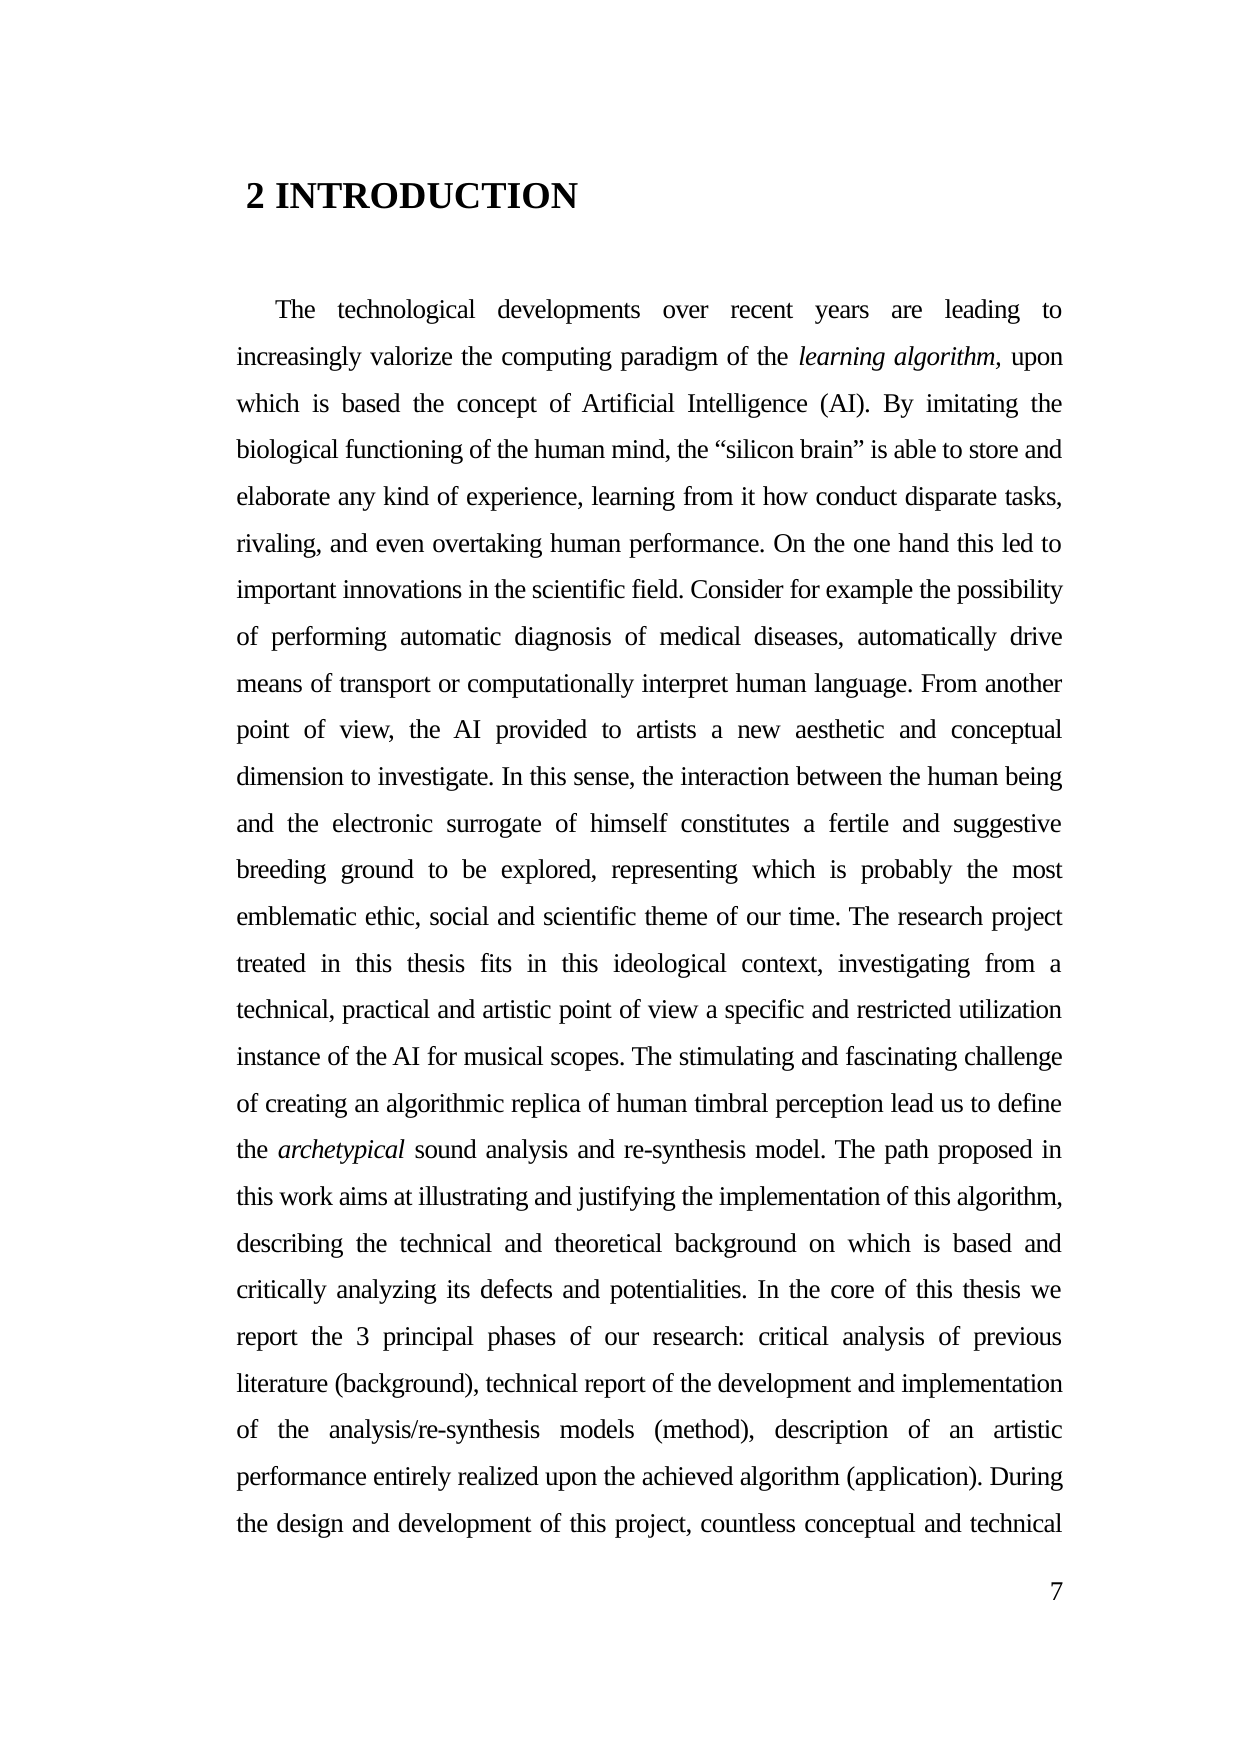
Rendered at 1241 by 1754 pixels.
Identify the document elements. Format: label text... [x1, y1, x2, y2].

text The technological developments over recent years are leading to increasingly valorize the computing paradigm of the learning algorithm, upon which is based the concept of Artificial Intelligence (AI). By imitating the biological functioning of the human mind, the “silicon brain” is able to store and elaborate any kind of experience, learning from it how conduct disparate tasks, rivaling, and even overtaking human performance. On the one hand this led to important innovations in the scientific field. Consider for example the possibility of performing automatic diagnosis of medical diseases, automatically drive means of transport or computationally interpret human language. From another point of view, the AI provided to artists a new aesthetic and conceptual dimension to investigate. In this sense, the interaction between the human being and the electronic surrogate of himself constitutes a fertile and suggestive breeding ground to be explored, representing which is probably the most emblematic ethic, social and scientific theme of our time. The research project treated in this thesis fits in this ideological context, investigating from a technical, practical and artistic point of view a specific and restricted utilization instance of the AI for musical scopes. The stimulating and fascinating challenge of creating an algorithmic replica of human timbral perception lead us to define the archetypical sound analysis and re-synthesis model. The path proposed in this work aims at illustrating and justifying the implementation of this algorithm, describing the technical and theoretical background on which is based and critically analyzing its defects and potentialities. In the core of this thesis we report the 3 principal phases of our research: critical analysis of previous literature (background), technical report of the development and implementation of the analysis/re-synthesis models (method), description of an artistic performance entirely realized upon the achieved algorithm (application). During the design and development of this project, countless conceptual and technical [236, 294, 1063, 1538]
subtitle INTRODUCTION [236, 173, 1063, 216]
